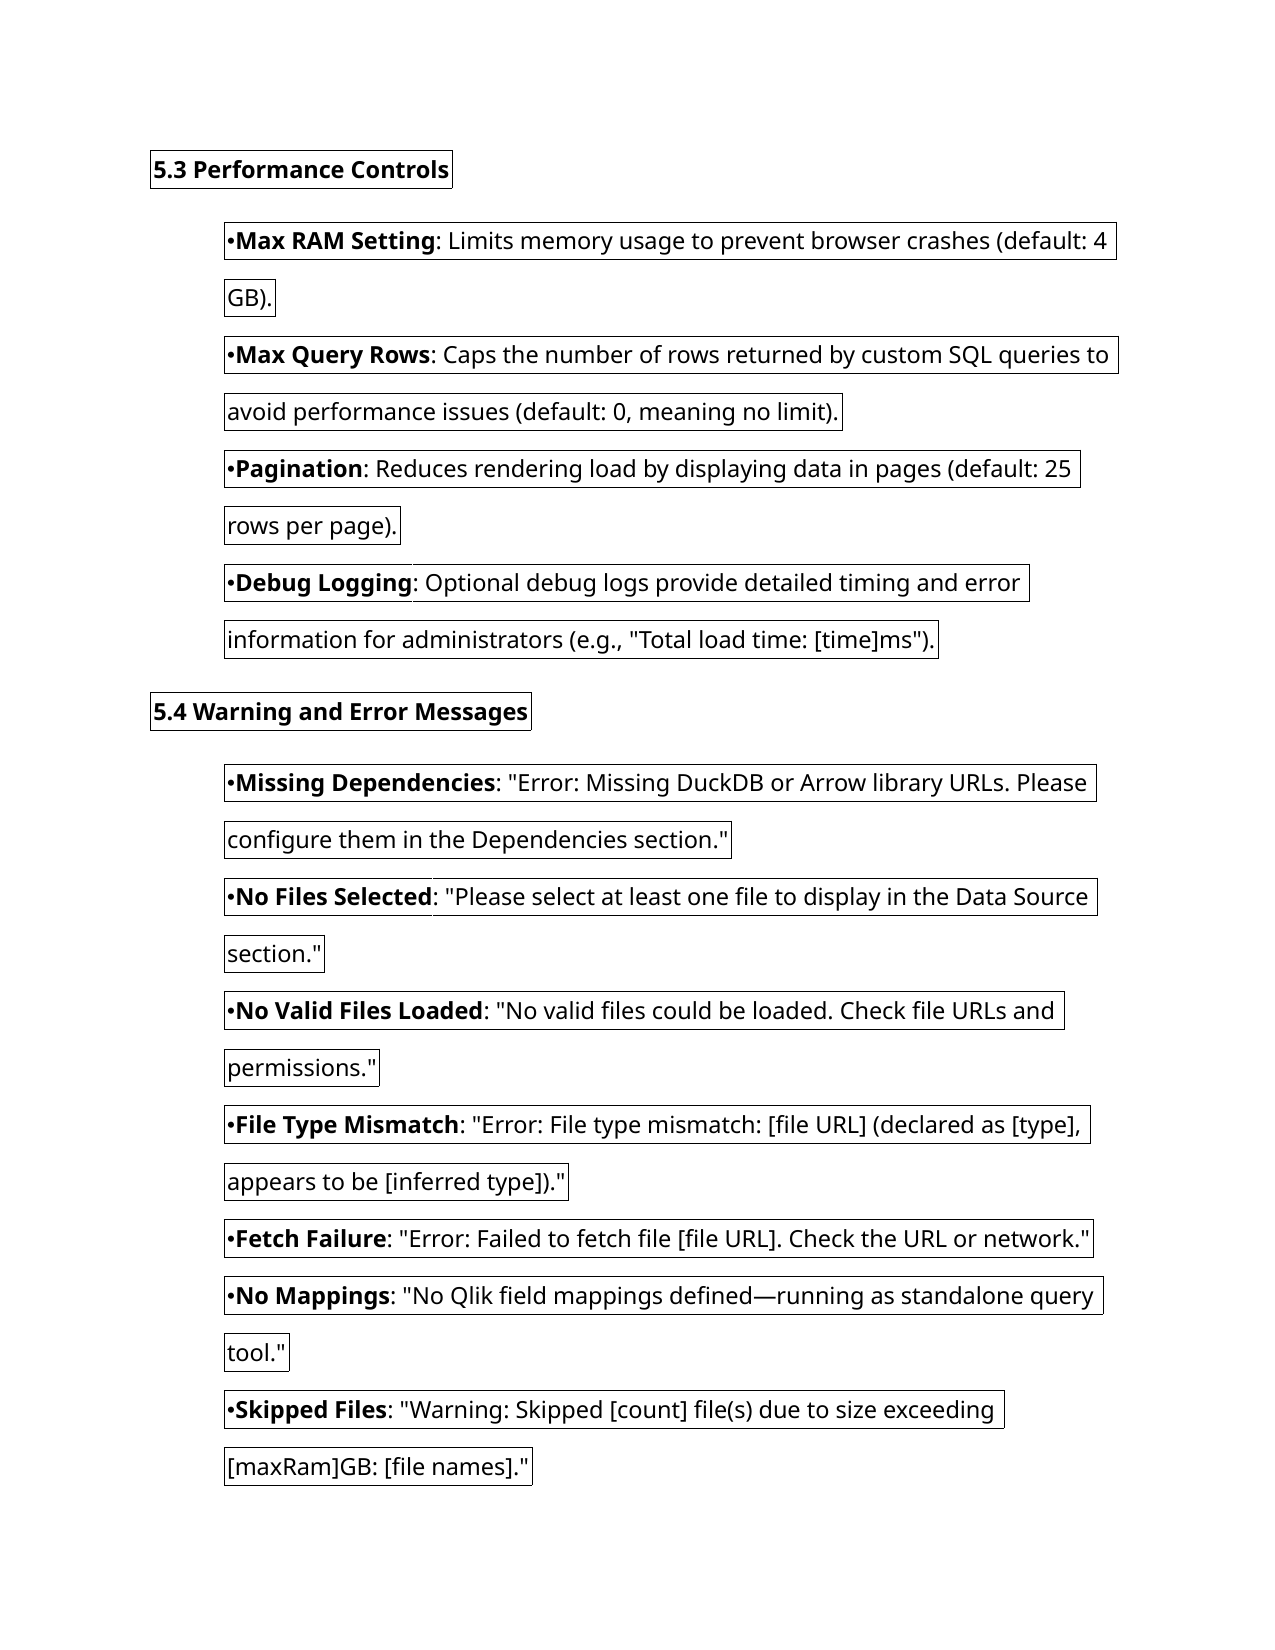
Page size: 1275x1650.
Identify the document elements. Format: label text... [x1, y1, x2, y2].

text [453, 150, 1125, 188]
list No Valid Files Loaded: "No valid files could be loaded. Check file URLs and permissions." [150, 991, 1125, 1086]
list Missing Dependencies: "Error: Missing DuckDB or Arrow library URLs. Please configure them in the Dependencies section." [150, 763, 1125, 858]
list Pagination: Reduces rendering load by displaying data in pages (default: 25 rows per page). [150, 449, 1125, 544]
text 5.4 Warning and Error Messages [151, 693, 531, 730]
list [150, 1219, 224, 1257]
list Skipped Files: "Warning: Skipped [count] file(s) due to size exceeding [maxRam]GB: [file names]." [150, 1390, 1125, 1485]
list Debug Logging: Optional debug logs provide detailed timing and error information for administrators (e.g., "Total load time: [time]ms"). [150, 563, 1125, 658]
text [532, 692, 1125, 730]
list Max Query Rows: Caps the number of rows returned by custom SQL queries to avoid performance issues (default: 0, meaning no limit). [150, 336, 1125, 431]
list Fetch Failure: "Error: Failed to fetch file [file URL]. Check the URL or network." [225, 1220, 1093, 1257]
list File Type Mismatch: "Error: File type mismatch: [file URL] (declared as [type], appears to be [inferred type])." [150, 1105, 1125, 1200]
list No Files Selected: "Please select at least one file to display in the Data Source section." [150, 877, 1125, 972]
list No Mappings: "No Qlik field mappings defined—running as standalone query tool." [150, 1276, 1125, 1371]
list Max RAM Setting: Limits memory usage to prevent browser crashes (default: 4 GB). [150, 222, 1125, 317]
text 5.3 Performance Controls [151, 151, 452, 188]
